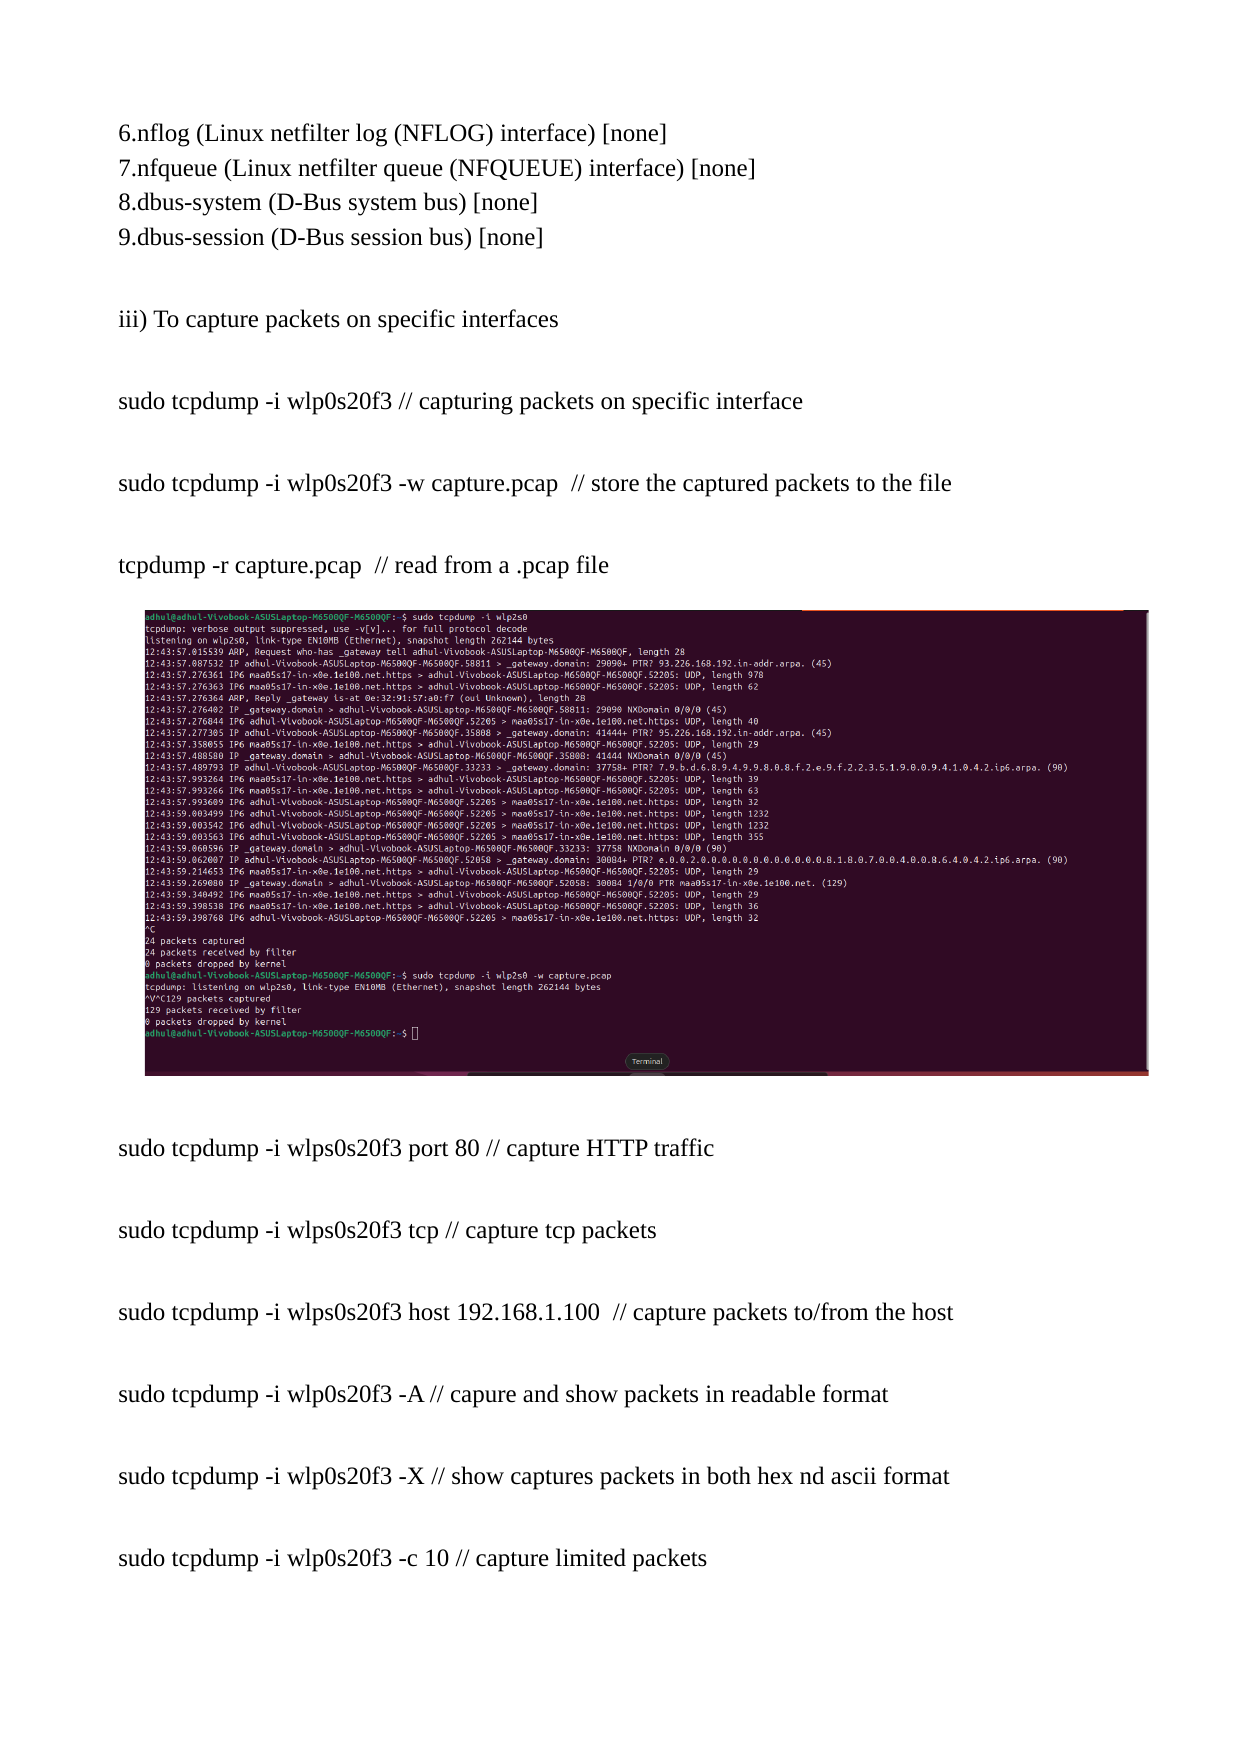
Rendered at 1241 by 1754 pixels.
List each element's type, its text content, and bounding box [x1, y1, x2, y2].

text sudo tcpdump -i wlps0s20f3 port 80 // capture HTTP traffic [118, 1133, 1122, 1162]
text iii) To capture packets on specific interfaces [118, 304, 1122, 332]
text sudo tcpdump -i wlp0s20f3 -c 10 // capture limited packets [118, 1543, 1122, 1572]
text sudo tcpdump -i wlps0s20f3 tcp // capture tcp packets [118, 1215, 1122, 1244]
text sudo tcpdump -i wlps0s20f3 host 192.168.1.100 // capture packets to/from the host [118, 1297, 1122, 1326]
text sudo tcpdump -i wlp0s20f3 -w capture.pcap // store the captured packets to the file [118, 468, 1122, 497]
text tcpdump -r capture.pcap // read from a .pcap file [118, 550, 1122, 579]
text 9.dbus-session (D-Bus session bus) [none] [118, 222, 1122, 250]
text 6.nflog (Linux netfilter log (NFLOG) interface) [none] [118, 118, 1122, 147]
text 7.nfqueue (Linux netfilter queue (NFQUEUE) interface) [none] [118, 153, 1122, 181]
text 8.dbus-system (D-Bus system bus) [none] [118, 187, 1122, 216]
text sudo tcpdump -i wlp0s20f3 // capturing packets on specific interface [118, 386, 1122, 414]
picture [144, 610, 1149, 1076]
text sudo tcpdump -i wlp0s20f3 -A // capure and show packets in readable format [118, 1379, 1122, 1408]
text sudo tcpdump -i wlp0s20f3 -X // show captures packets in both hex nd ascii format [118, 1461, 1122, 1490]
